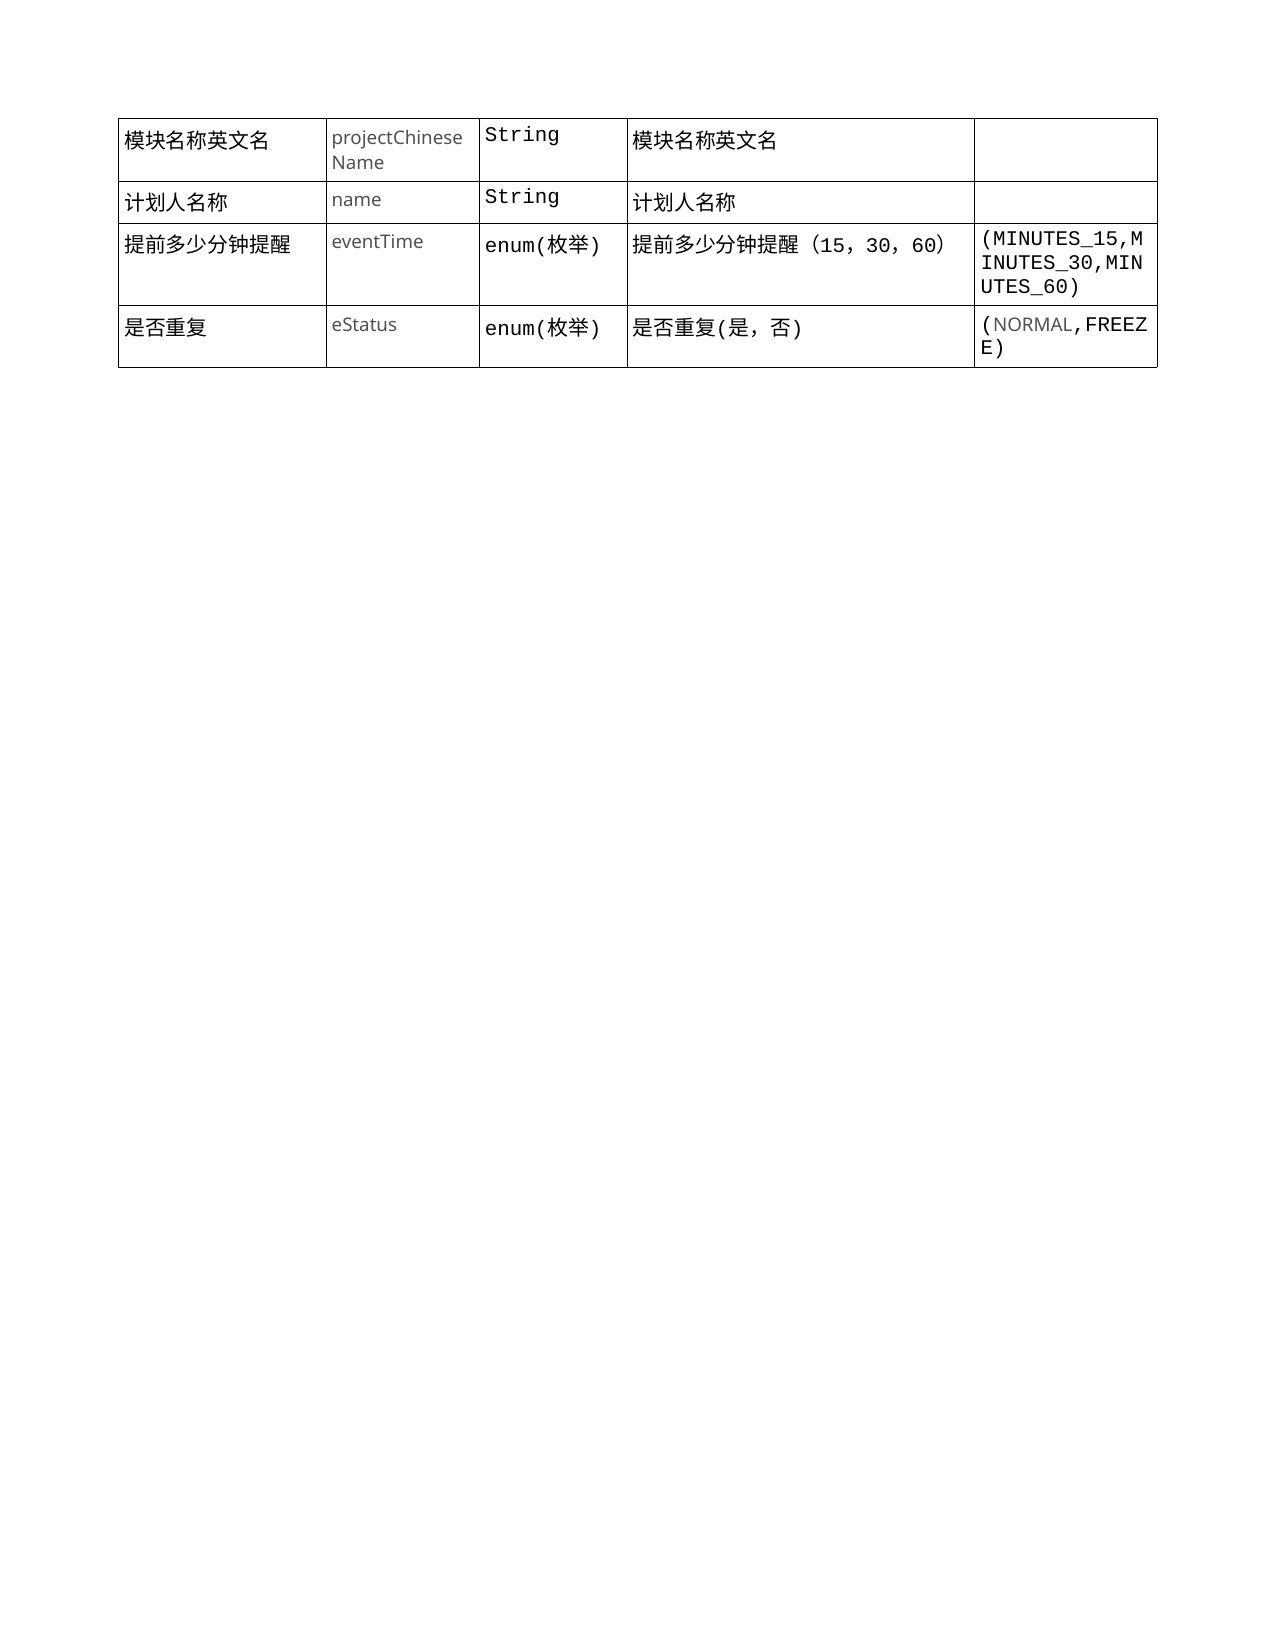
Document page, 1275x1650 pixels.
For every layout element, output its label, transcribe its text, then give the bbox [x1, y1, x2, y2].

table_cell eStatus [327, 306, 479, 367]
table_cell enum(枚举) [480, 224, 627, 305]
table_cell [975, 182, 1157, 222]
table_cell (NORMAL,FREEZE) [975, 306, 1157, 367]
table_cell String [480, 119, 627, 181]
table_cell String [480, 182, 627, 222]
table_cell eventTime [327, 224, 479, 305]
table_cell enum(枚举) [480, 306, 627, 367]
table_cell 提前多少分钟提醒（15，30，60） [628, 224, 974, 305]
table_cell 计划人名称 [628, 182, 974, 222]
table_cell name [327, 182, 479, 222]
table_cell [975, 119, 1157, 181]
table_cell projectChineseName [327, 119, 479, 181]
table_cell 是否重复 [119, 306, 326, 367]
table_cell 是否重复(是，否) [628, 306, 974, 367]
table_cell 计划人名称 [119, 182, 326, 222]
table_cell 模块名称英文名 [119, 119, 326, 181]
table_cell (MINUTES_15,MINUTES_30,MINUTES_60) [975, 224, 1157, 305]
table_cell 模块名称英文名 [628, 119, 974, 181]
table_cell 提前多少分钟提醒 [119, 224, 326, 305]
